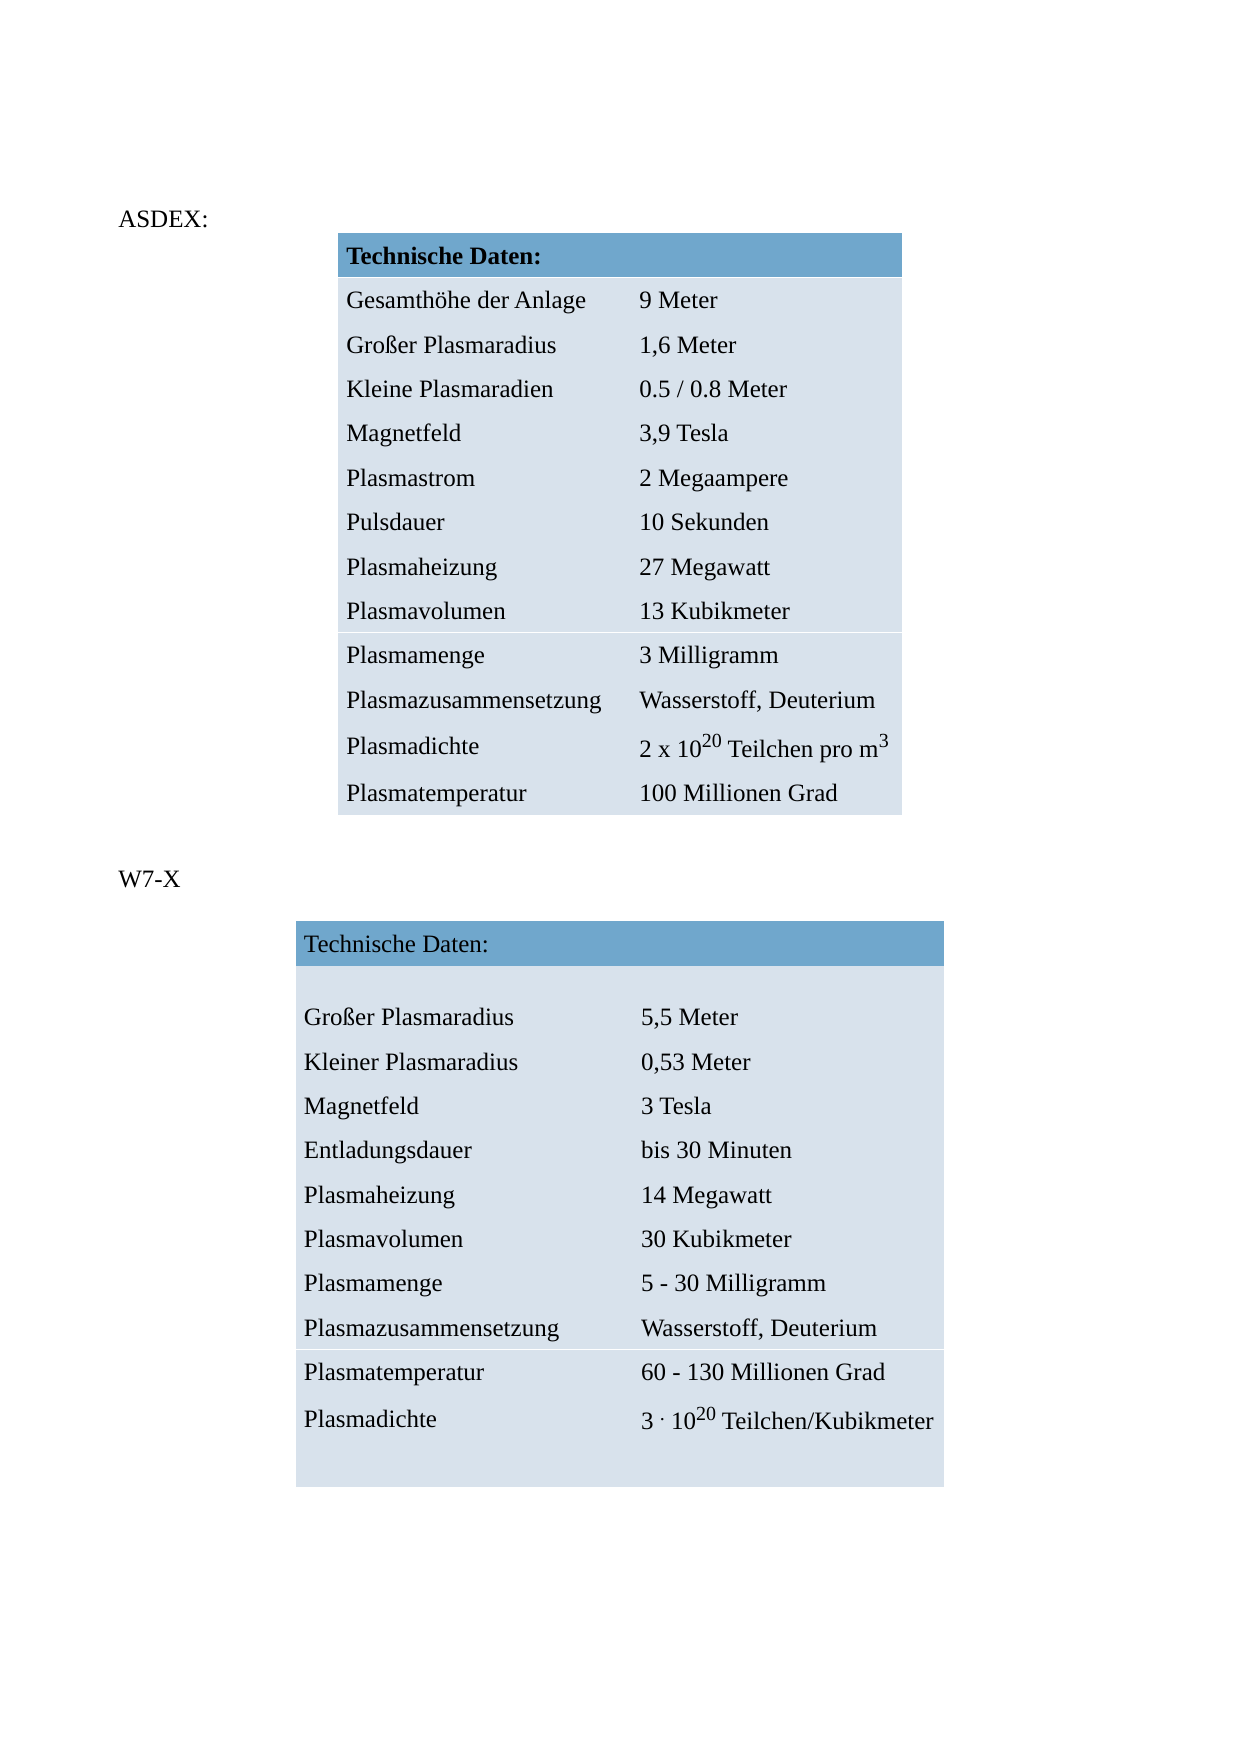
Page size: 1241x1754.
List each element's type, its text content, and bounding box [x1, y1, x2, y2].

table_cell Großer Plasmaradius [338, 322, 631, 366]
table_cell 2 Megaampere [631, 455, 902, 499]
table_cell Entladungsdauer [296, 1128, 633, 1172]
table_cell 3,9 Tesla [631, 411, 902, 455]
table_cell Plasmadichte [338, 721, 631, 770]
table_cell Plasmazusammensetzung [338, 677, 631, 721]
table_header Technische Daten: [296, 921, 944, 966]
table_cell Plasmaheizung [296, 1172, 633, 1216]
table_cell 5 - 30 Milligramm [633, 1261, 944, 1305]
table_cell Plasmastrom [338, 455, 631, 499]
table_cell 14 Megawatt [633, 1172, 944, 1216]
table_cell Plasmamenge [338, 633, 631, 677]
text W7-X [118, 864, 1122, 893]
table_cell 3 . 1020 Teilchen/Kubikmeter [633, 1394, 944, 1443]
table_cell Großer Plasmaradius [296, 966, 633, 1039]
table_cell 27 Megawatt [631, 544, 902, 588]
table_cell Plasmamenge [296, 1261, 633, 1305]
table_cell Plasmavolumen [338, 588, 631, 632]
table_cell Plasmatemperatur [338, 770, 631, 815]
table_cell Plasmatemperatur [296, 1350, 633, 1394]
text ASDEX: [118, 204, 1122, 233]
table_cell Magnetfeld [338, 411, 631, 455]
table_cell Magnetfeld [296, 1083, 633, 1128]
table_cell 3 Milligramm [631, 633, 902, 677]
table_cell Kleine Plasmaradien [338, 366, 631, 411]
table_cell 13 Kubikmeter [631, 588, 902, 632]
table_cell Plasmavolumen [296, 1216, 633, 1261]
table_cell 2 x 1020 Teilchen pro m3 [631, 721, 902, 770]
table_cell 100 Millionen Grad [631, 770, 902, 815]
table_cell 10 Sekunden [631, 499, 902, 544]
table_cell Gesamthöhe der Anlage [338, 278, 631, 322]
table_cell 30 Kubikmeter [633, 1216, 944, 1261]
table_cell [633, 1443, 944, 1487]
table_cell 1,6 Meter [631, 322, 902, 366]
table_cell [296, 1443, 633, 1487]
table_cell 3 Tesla [633, 1083, 944, 1128]
table_cell 9 Meter [631, 278, 902, 322]
table_cell Wasserstoff, Deuterium [633, 1305, 944, 1349]
table_cell Plasmadichte [296, 1394, 633, 1443]
table_cell Plasmazusammensetzung [296, 1305, 633, 1349]
table_cell 0,53 Meter [633, 1039, 944, 1083]
table_cell 0.5 / 0.8 Meter [631, 366, 902, 411]
table_cell Wasserstoff, Deuterium [631, 677, 902, 721]
table_cell bis 30 Minuten [633, 1128, 944, 1172]
table_cell 5,5 Meter [633, 966, 944, 1039]
table_cell Plasmaheizung [338, 544, 631, 588]
table_cell 60 - 130 Millionen Grad [633, 1350, 944, 1394]
table_cell Pulsdauer [338, 499, 631, 544]
table_cell Kleiner Plasmaradius [296, 1039, 633, 1083]
table_header Technische Daten: [338, 233, 902, 277]
